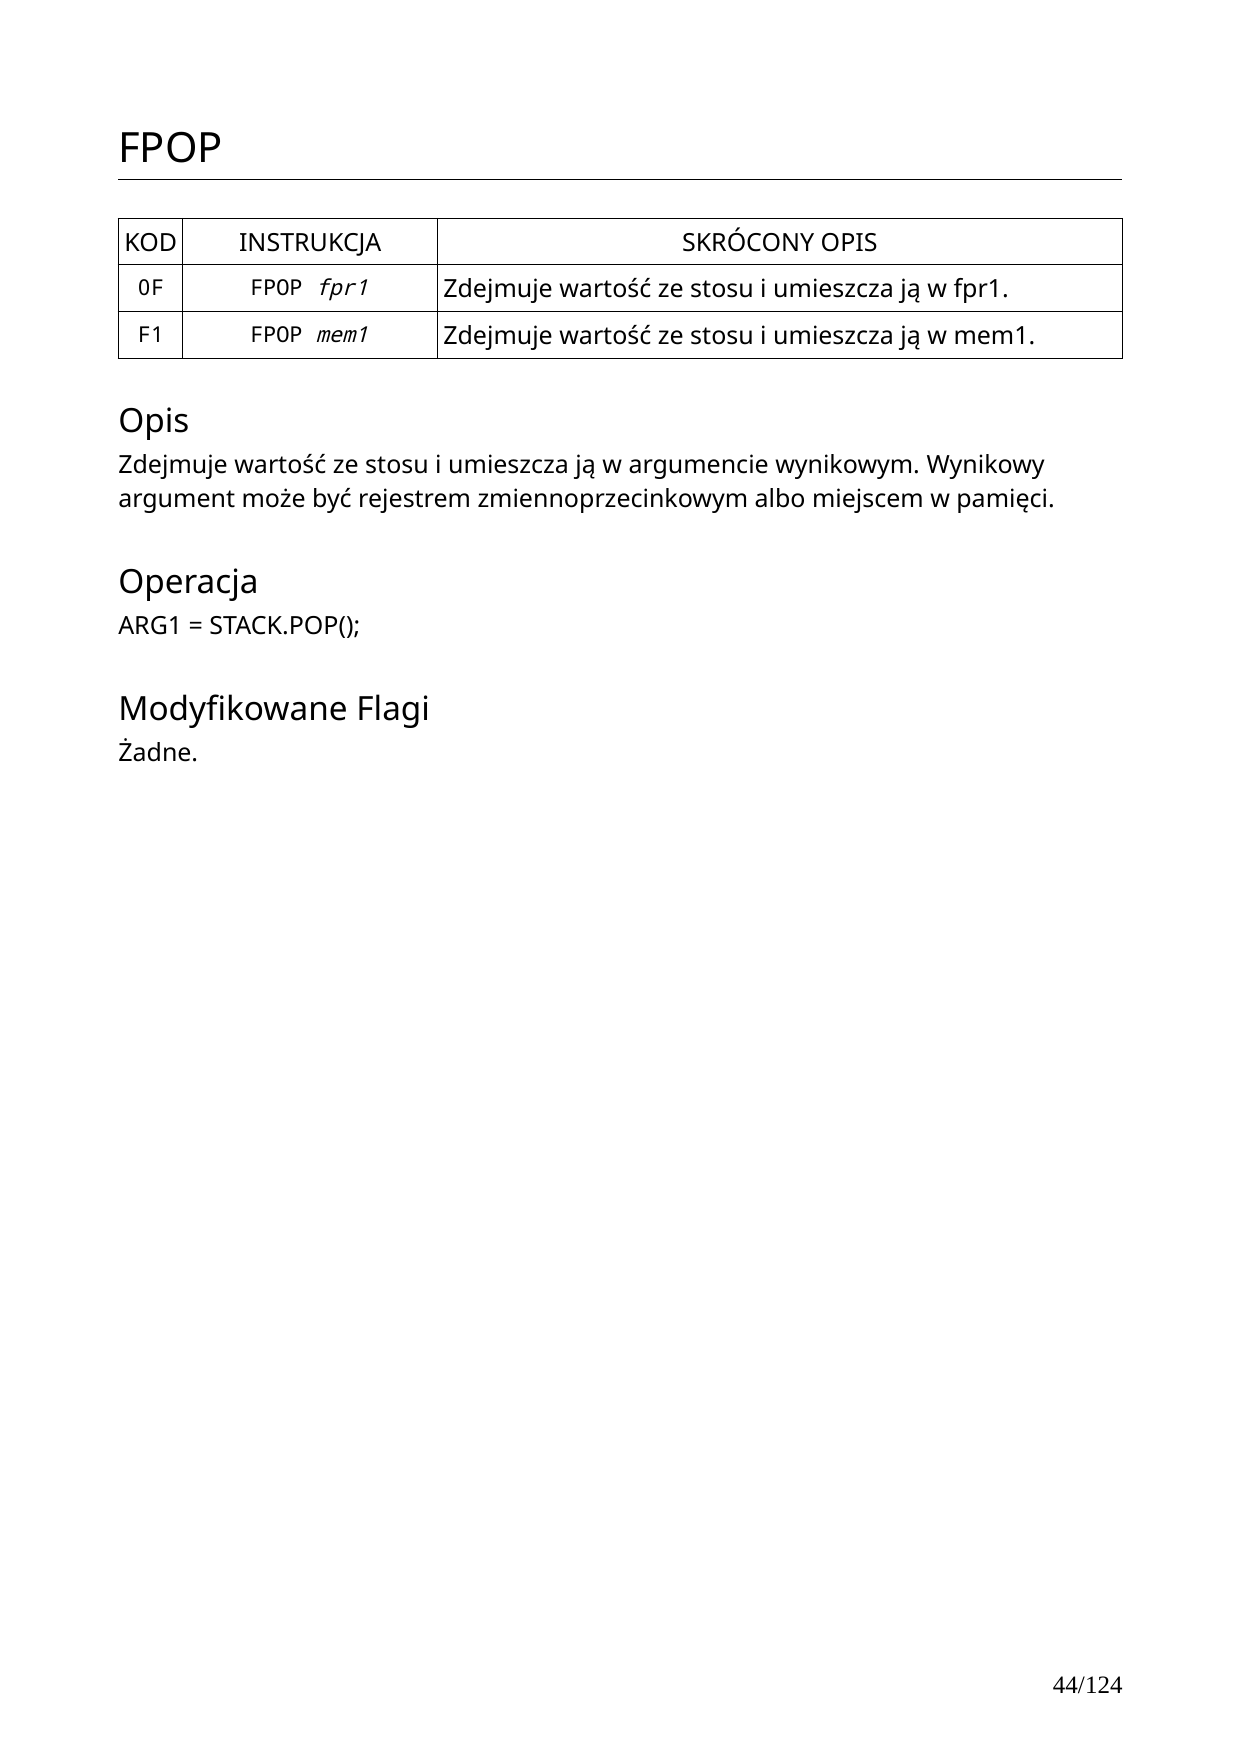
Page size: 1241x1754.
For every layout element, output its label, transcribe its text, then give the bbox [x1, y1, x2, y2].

table_header SKRÓCONY OPIS [438, 219, 1122, 264]
text ARG1 = STACK.POP(); [118, 607, 1122, 646]
table_cell 0F [119, 265, 182, 311]
text Modyfikowane Flagi [118, 684, 1122, 734]
table_cell FPOP mem1 [183, 312, 437, 357]
table_cell Zdejmuje wartość ze stosu i umieszcza ją w fpr1. [438, 265, 1122, 311]
text Opis [118, 397, 1122, 447]
table_header INSTRUKCJA [183, 219, 437, 264]
text FPOP [118, 118, 1122, 179]
table_cell Zdejmuje wartość ze stosu i umieszcza ją w mem1. [438, 312, 1122, 357]
text Operacja [118, 558, 1122, 607]
table_cell FPOP fpr1 [183, 265, 437, 311]
table_cell F1 [119, 312, 182, 357]
table_header KOD [119, 219, 182, 264]
text Zdejmuje wartość ze stosu i umieszcza ją w argumencie wynikowym. Wynikowy argument może być rejestrem zmiennoprzecinkowym albo miejscem w pamięci. [118, 447, 1122, 519]
text Żadne. [118, 734, 1122, 773]
